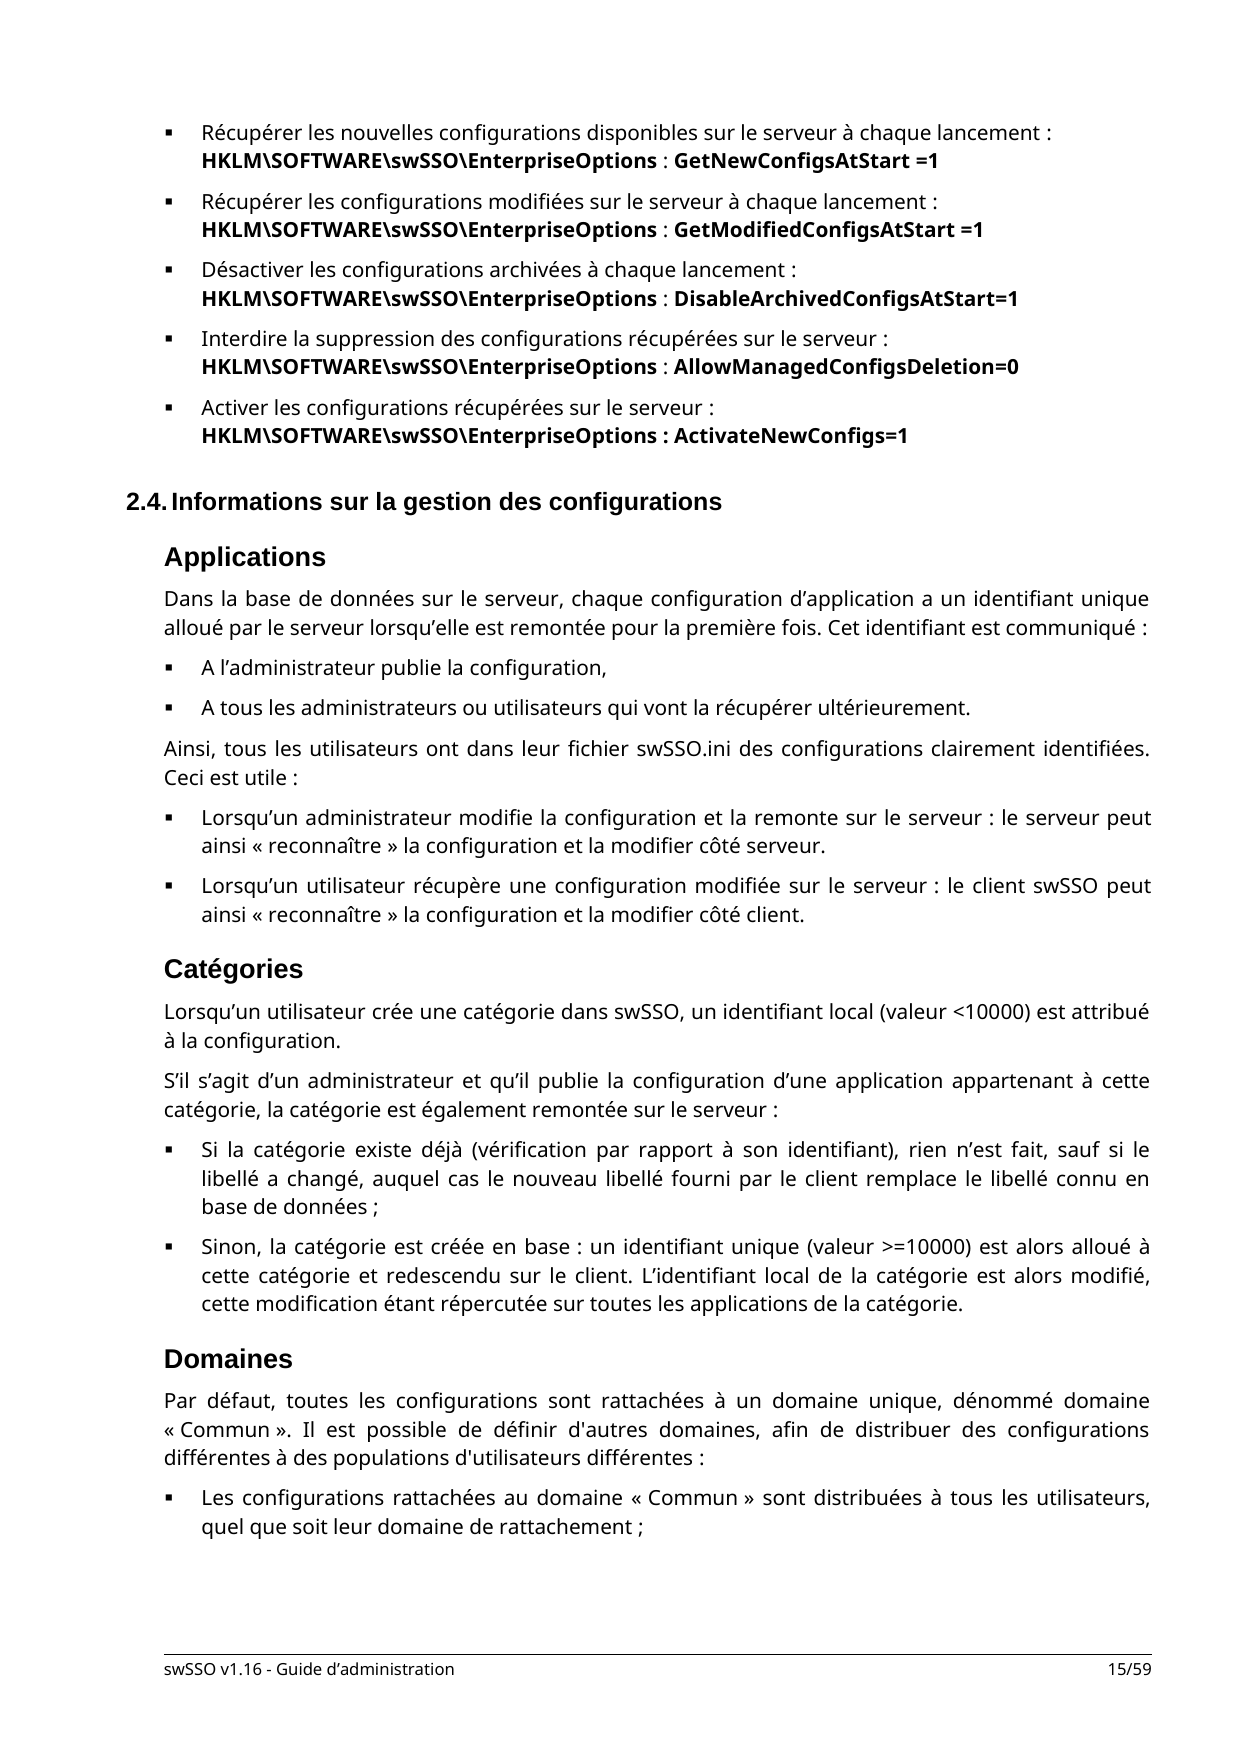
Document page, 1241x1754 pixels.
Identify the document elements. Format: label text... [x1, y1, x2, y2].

list Activer les configurations récupérées sur le serveur : [164, 393, 1152, 421]
text HKLM\SOFTWARE\swSSO\EnterpriseOptions : DisableArchivedConfigsAtStart=1 [201, 284, 1152, 312]
text HKLM\SOFTWARE\swSSO\EnterpriseOptions : GetNewConfigsAtStart =1 [201, 147, 1152, 175]
list Si la catégorie existe déjà (vérification par rapport à son identifiant), rien n’est fait, sauf si le libellé a changé, auquel cas le nouveau libellé fourni par le client remplace le libellé connu en base de données ; [164, 1135, 1152, 1221]
subtitle Applications [164, 541, 1152, 572]
list Sinon, la catégorie est créée en base : un identifiant unique (valeur >=10000) est alors alloué à cette catégorie et redescendu sur le client. L’identifiant local de la catégorie est alors modifié, cette modification étant répercutée sur toutes les applications de la catégorie. [164, 1232, 1152, 1318]
list Lorsqu’un utilisateur récupère une configuration modifiée sur le serveur : le client swSSO peut ainsi « reconnaître » la configuration et la modifier côté client. [164, 872, 1152, 928]
text Dans la base de données sur le serveur, chaque configuration d’application a un identifiant unique alloué par le serveur lorsqu’elle est remontée pour la première fois. Cet identifiant est communiqué : [164, 584, 1152, 641]
list Interdire la suppression des configurations récupérées sur le serveur : [164, 324, 1152, 352]
text Ainsi, tous les utilisateurs ont dans leur fichier swSSO.ini des configurations clairement identifiées. Ceci est utile : [164, 734, 1152, 791]
list Récupérer les nouvelles configurations disponibles sur le serveur à chaque lancement : [164, 118, 1152, 147]
list Les configurations rattachées au domaine « Commun » sont distribuées à tous les utilisateurs, quel que soit leur domaine de rattachement ; [164, 1483, 1152, 1540]
list A tous les administrateurs ou utilisateurs qui vont la récupérer ultérieurement. [164, 693, 1152, 722]
text HKLM\SOFTWARE\swSSO\EnterpriseOptions : ActivateNewConfigs=1 [201, 421, 1152, 449]
list Désactiver les configurations archivées à chaque lancement : [164, 255, 1152, 284]
text S’il s’agit d’un administrateur et qu’il publie la configuration d’une application appartenant à cette catégorie, la catégorie est également remontée sur le serveur : [164, 1067, 1152, 1123]
text HKLM\SOFTWARE\swSSO\EnterpriseOptions : GetModifiedConfigsAtStart =1 [201, 215, 1152, 244]
list Lorsqu’un administrateur modifie la configuration et la remonte sur le serveur : le serveur peut ainsi « reconnaître » la configuration et la modifier côté serveur. [164, 803, 1152, 860]
subtitle Catégories [164, 953, 1152, 985]
list Récupérer les configurations modifiées sur le serveur à chaque lancement : [164, 187, 1152, 215]
subtitle Informations sur la gestion des configurations [126, 487, 1152, 516]
text Lorsqu’un utilisateur crée une catégorie dans swSSO, un identifiant local (valeur <10000) est attribué à la configuration. [164, 997, 1152, 1054]
text Par défaut, toutes les configurations sont rattachées à un domaine unique, dénommé domaine « Commun ». Il est possible de définir d'autres domaines, afin de distribuer des configurations différentes à des populations d'utilisateurs différentes : [164, 1386, 1152, 1472]
subtitle Domaines [164, 1343, 1152, 1374]
text HKLM\SOFTWARE\swSSO\EnterpriseOptions : AllowManagedConfigsDeletion=0 [201, 352, 1152, 381]
list A l’administrateur publie la configuration, [164, 653, 1152, 682]
